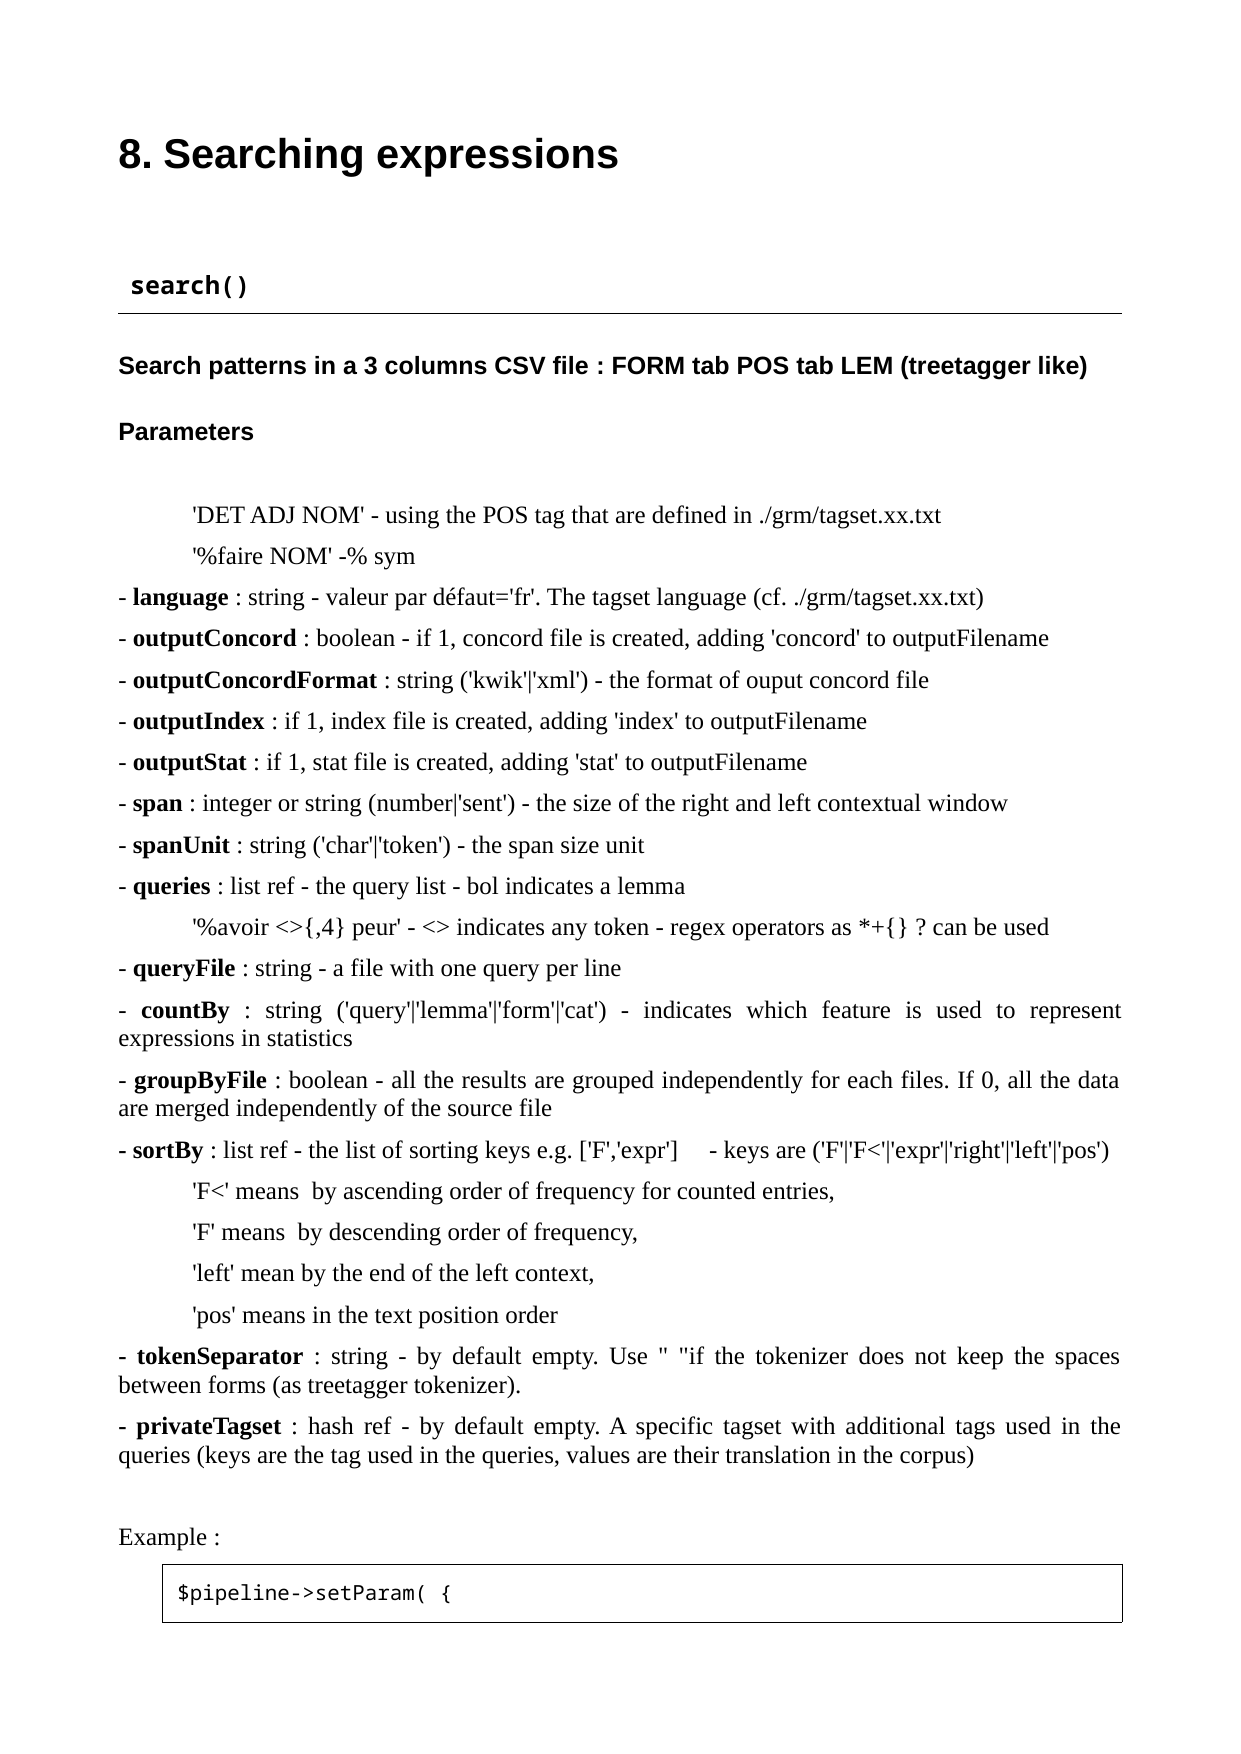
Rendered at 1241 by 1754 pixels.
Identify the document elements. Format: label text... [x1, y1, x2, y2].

text - groupByFile : boolean - all the results are grouped independently for each files. If 0, all the data are merged independently of the source file [118, 1065, 1122, 1122]
text 'left' mean by the end of the left context, [118, 1258, 1122, 1287]
subtitle search() [118, 256, 1122, 313]
text - outputIndex : if 1, index file is created, adding 'index' to outputFilename [118, 706, 1122, 735]
text - span : integer or string (number|'sent') - the size of the right and left contextual window [118, 788, 1122, 817]
text - queries : list ref - the query list - bol indicates a lemma [118, 871, 1122, 900]
text - sortBy : list ref - the list of sorting keys e.g. ['F','expr'] - keys are ('F'|'F<'|'expr'|'right'|'left'|'pos') [118, 1135, 1122, 1163]
text '%faire NOM' -% sym [118, 541, 1122, 570]
text - tokenSeparator : string - by default empty. Use " "if the tokenizer does not keep the spaces between forms (as treetagger tokenizer). [118, 1341, 1122, 1398]
text - language : string - valeur par défaut='fr'. The tagset language (cf. ./grm/tagset.xx.txt) [118, 582, 1122, 611]
text Example : [118, 1522, 1122, 1551]
text '%avoir <>{,4} peur' - <> indicates any token - regex operators as *+{} ? can be used [118, 912, 1122, 941]
text - outputConcord : boolean - if 1, concord file is created, adding 'concord' to outputFilename [118, 623, 1122, 652]
text 'F' means by descending order of frequency, [118, 1217, 1122, 1246]
text - outputConcordFormat : string ('kwik'|'xml') - the format of ouput concord file [118, 665, 1122, 693]
text 'F<' means by ascending order of frequency for counted entries, [118, 1176, 1122, 1205]
text 'DET ADJ NOM' - using the POS tag that are defined in ./grm/tagset.xx.txt [118, 500, 1122, 528]
text $pipeline->setParam( { [163, 1565, 1122, 1622]
text - countBy : string ('query'|'lemma'|'form'|'cat') - indicates which feature is used to represent expressions in statistics [118, 995, 1122, 1052]
subtitle Parameters [118, 417, 1122, 446]
text 'pos' means in the text position order [118, 1300, 1122, 1328]
subtitle Searching expressions [118, 130, 1122, 178]
text - outputStat : if 1, stat file is created, adding 'stat' to outputFilename [118, 747, 1122, 776]
text - privateTagset : hash ref - by default empty. A specific tagset with additional tags used in the queries (keys are the tag used in the queries, values are their translation in the corpus) [118, 1411, 1122, 1468]
subtitle Search patterns in a 3 columns CSV file : FORM tab POS tab LEM (treetagger like) [118, 351, 1122, 380]
text - queryFile : string - a file with one query per line [118, 953, 1122, 982]
text - spanUnit : string ('char'|'token') - the span size unit [118, 830, 1122, 858]
